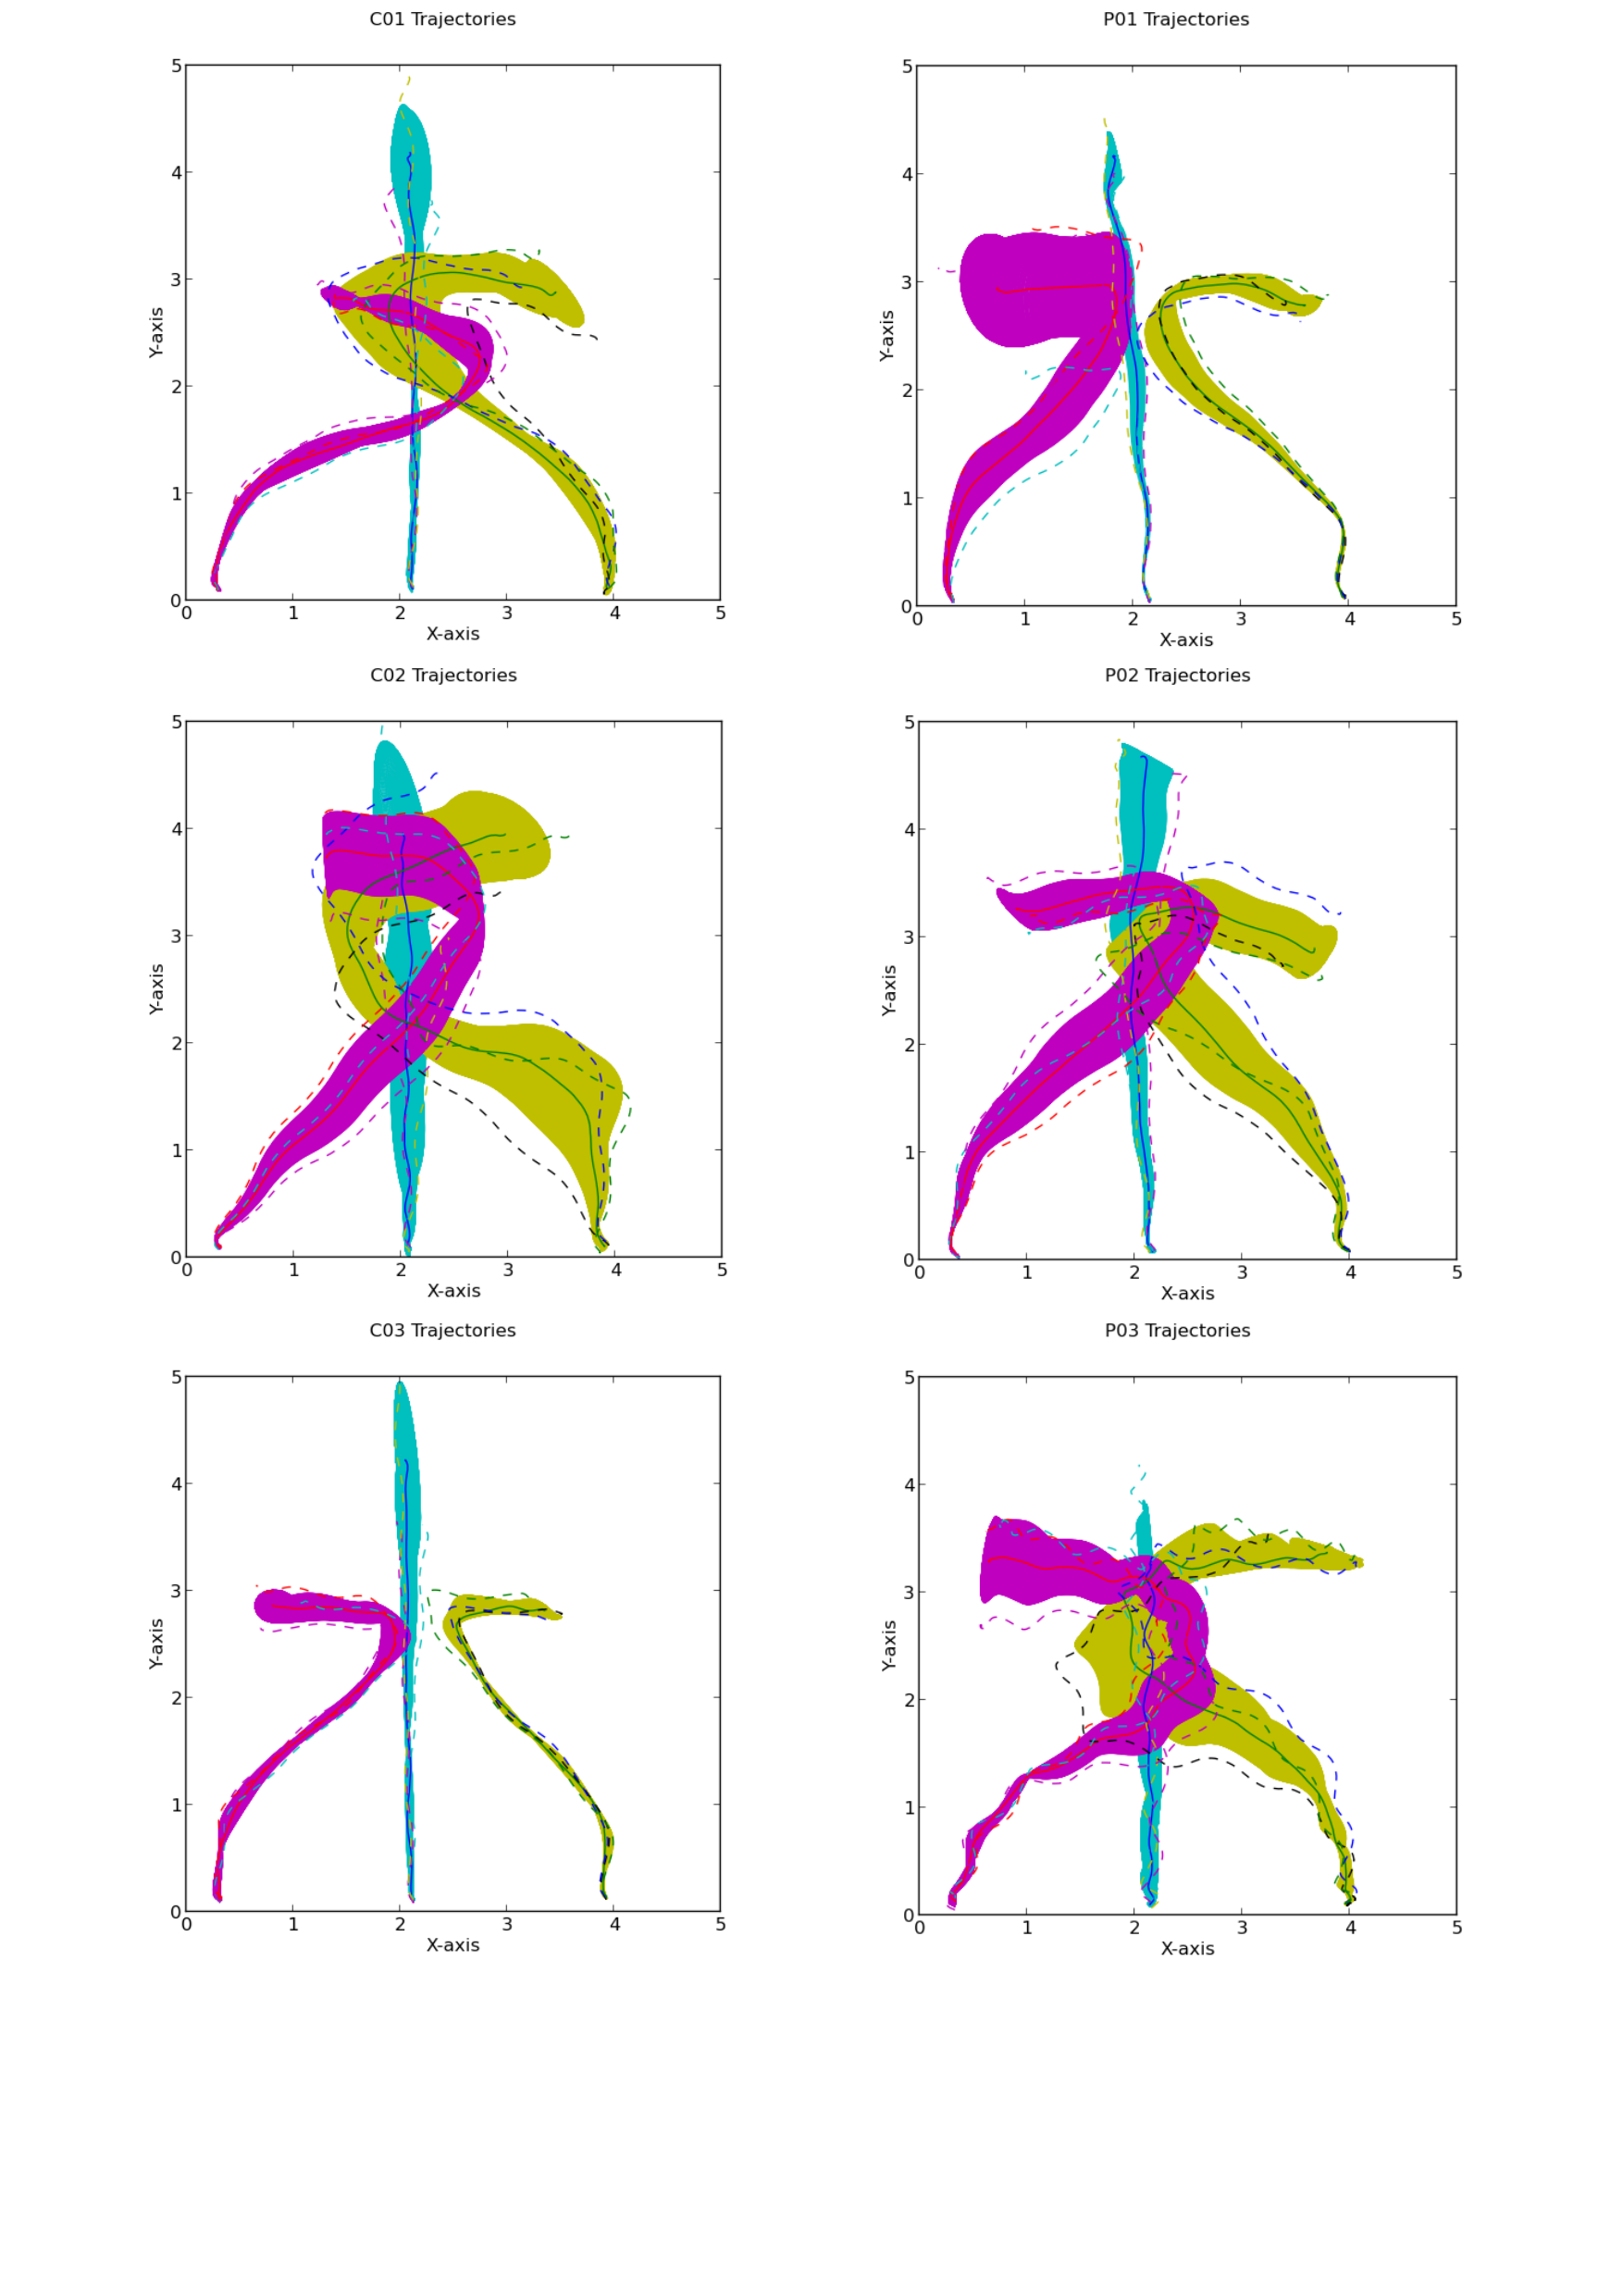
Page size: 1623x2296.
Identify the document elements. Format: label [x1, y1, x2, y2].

picture [0, 0, 1623, 1982]
